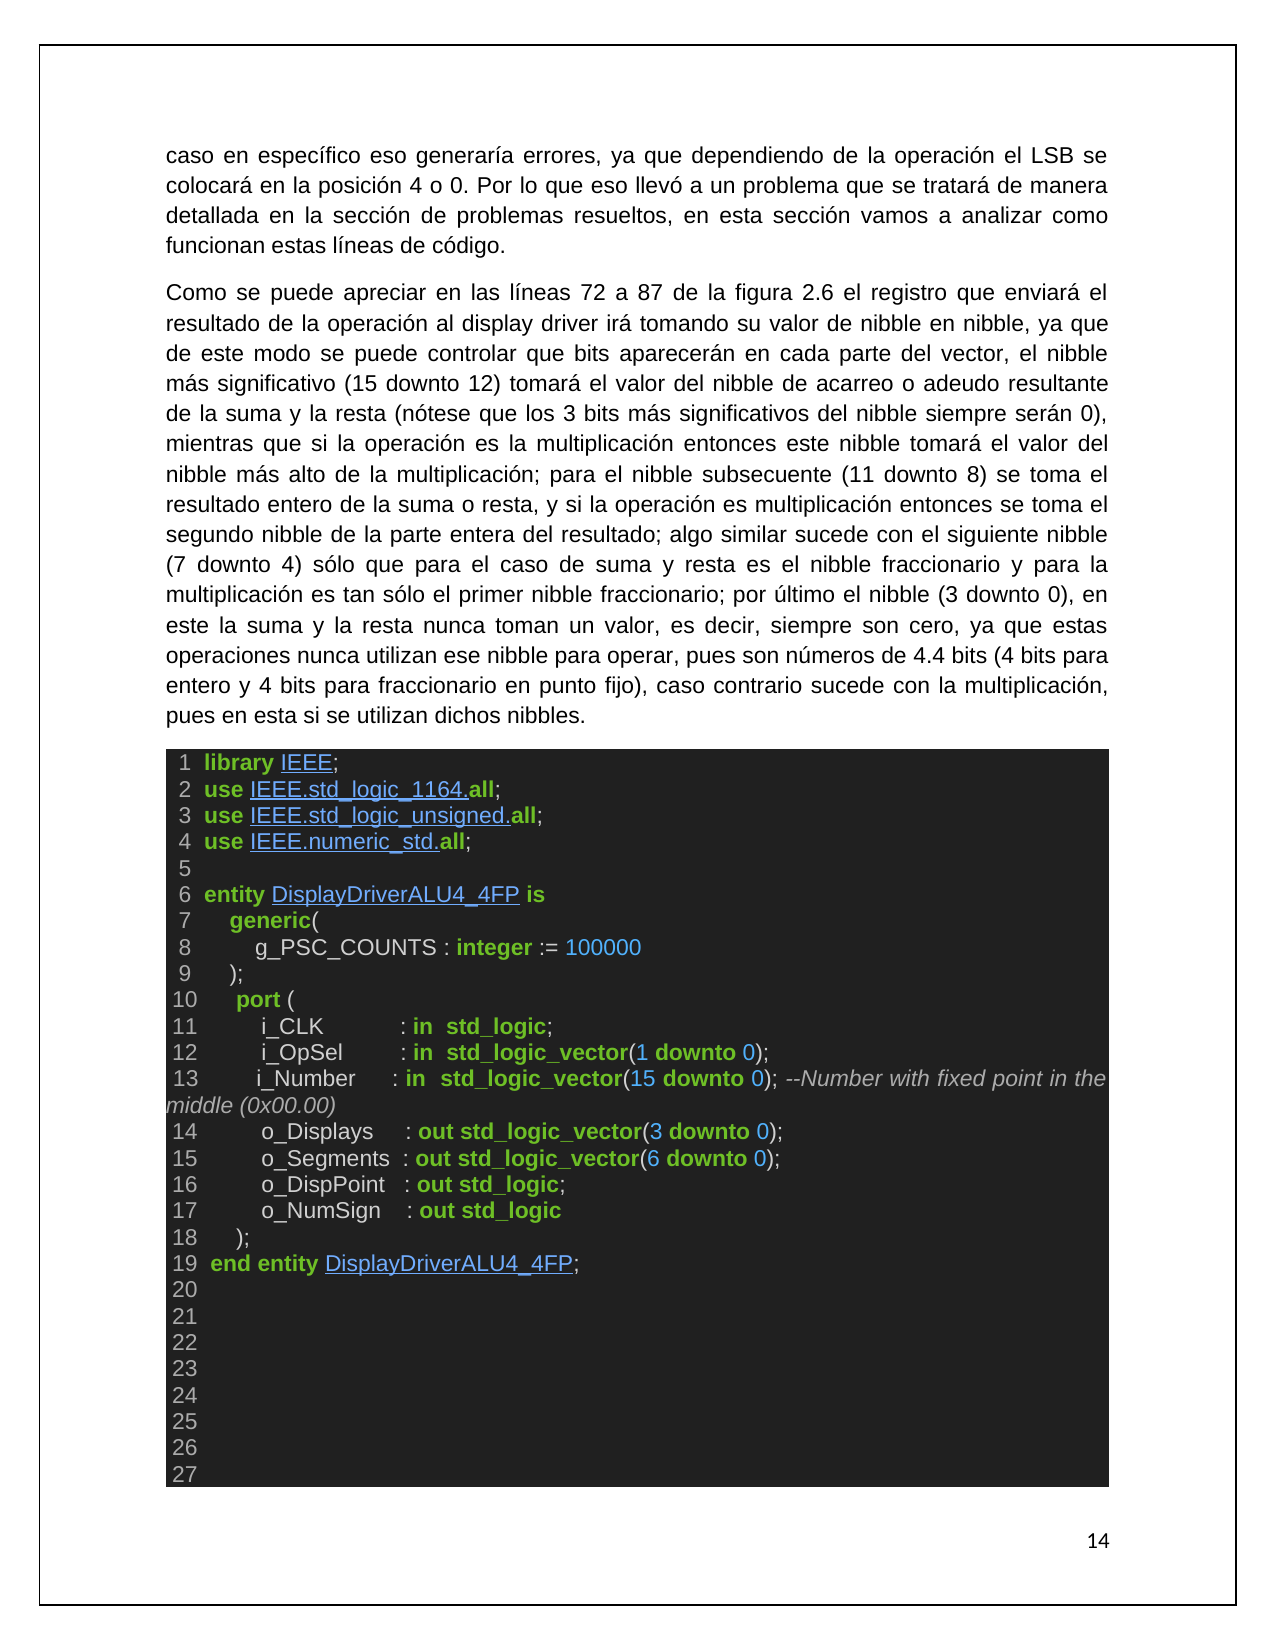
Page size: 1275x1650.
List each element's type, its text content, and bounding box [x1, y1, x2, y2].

text caso en específico eso generaría errores, ya que dependiendo de la operación el LSB se colocará en la posición 4 o 0. Por lo que eso llevó a un problema que se tratará de manera detallada en la sección de problemas resueltos, en esta sección vamos a analizar como funcionan estas líneas de código. [166, 142, 1109, 259]
text 7 generic( [166, 907, 1109, 934]
text 14 o_Displays : out std_logic_vector(3 downto 0); [166, 1118, 1109, 1144]
text 1 library IEEE; [166, 749, 1109, 776]
text 3 use IEEE.std_logic_unsigned.all; [166, 802, 1109, 828]
text 27 [166, 1461, 1109, 1487]
text 8 g_PSC_COUNTS : integer := 100000 [166, 934, 1109, 960]
text 17 o_NumSign : out std_logic [166, 1197, 1109, 1223]
text 21 [166, 1303, 1109, 1329]
text 23 [166, 1355, 1109, 1382]
text 18 ); [166, 1223, 1109, 1250]
text 4 use IEEE.numeric_std.all; [166, 828, 1109, 854]
text 10 port ( [166, 986, 1109, 1013]
text 24 [166, 1382, 1109, 1408]
text 6 entity DisplayDriverALU4_4FP is [166, 881, 1109, 907]
text 2 use IEEE.std_logic_1164.all; [166, 776, 1109, 802]
text 25 [166, 1408, 1109, 1434]
text 5 [166, 854, 1109, 881]
text 9 ); [166, 960, 1109, 986]
text 20 [166, 1276, 1109, 1303]
text 19 end entity DisplayDriverALU4_4FP; [166, 1250, 1109, 1276]
text 15 o_Segments : out std_logic_vector(6 downto 0); [166, 1144, 1109, 1171]
text 13 i_Number : in std_logic_vector(15 downto 0); --Number with fixed point in the middle (0x00.00) [166, 1065, 1109, 1118]
text 16 o_DispPoint : out std_logic; [166, 1171, 1109, 1197]
text 11 i_CLK : in std_logic; [166, 1013, 1109, 1039]
text Como se puede apreciar en las líneas 72 a 87 de la figura 2.6 el registro que enviará el resultado de la operación al display driver irá tomando su valor de nibble en nibble, ya que de este modo se puede controlar que bits aparecerán en cada parte del vector, el nibble más significativo (15 downto 12) tomará el valor del nibble de acarreo o adeudo resultante de la suma y la resta (nótese que los 3 bits más significativos del nibble siempre serán 0), mientras que si la operación es la multiplicación entonces este nibble tomará el valor del nibble más alto de la multiplicación; para el nibble subsecuente (11 downto 8) se toma el resultado entero de la suma o resta, y si la operación es multiplicación entonces se toma el segundo nibble de la parte entera del resultado; algo similar sucede con el siguiente nibble (7 downto 4) sólo que para el caso de suma y resta es el nibble fraccionario y para la multiplicación es tan sólo el primer nibble fraccionario; por último el nibble (3 downto 0), en este la suma y la resta nunca toman un valor, es decir, siempre son cero, ya que estas operaciones nunca utilizan ese nibble para operar, pues son números de 4.4 bits (4 bits para entero y 4 bits para fraccionario en punto fijo), caso contrario sucede con la multiplicación, pues en esta si se utilizan dichos nibbles. [166, 279, 1109, 729]
text 22 [166, 1329, 1109, 1355]
text 26 [166, 1434, 1109, 1461]
text 12 i_OpSel : in std_logic_vector(1 downto 0); [166, 1039, 1109, 1065]
